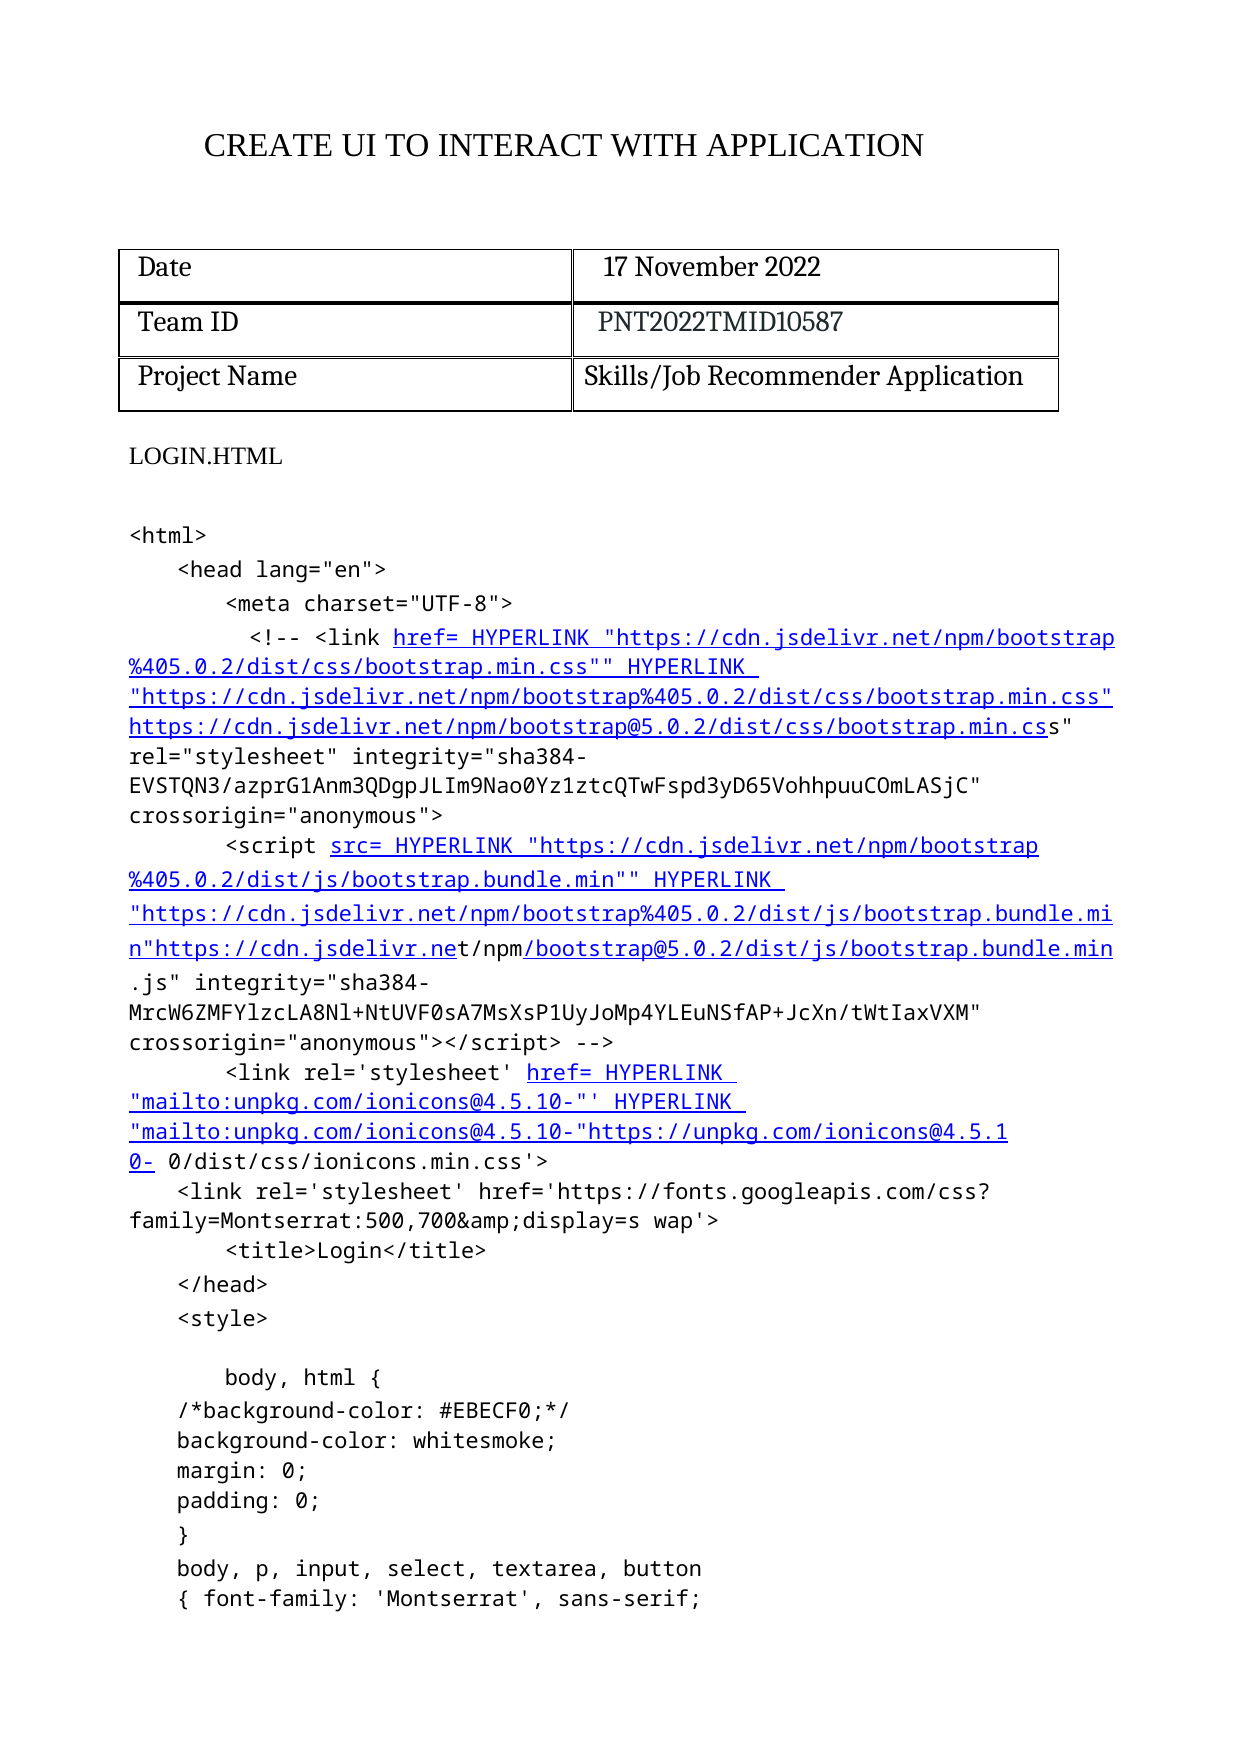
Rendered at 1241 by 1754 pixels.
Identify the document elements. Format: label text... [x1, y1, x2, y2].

text CREATE UI TO INTERACT WITH APPLICATION [203, 126, 1122, 164]
text <style> [177, 1303, 1122, 1333]
text .js" integrity="sha384- MrcW6ZMFYlzcLA8Nl+NtUVF0sA7MsXsP1UyJoMp4YLEuNSfAP+JcXn/tWtIaxVXM" crossorigin="anonymous"></script> --> [128, 967, 1122, 1056]
text <!-- <link href= HYPERLINK "https://cdn.jsdelivr.net/npm/bootstrap%405.0.2/dist/css/bootstrap.min.css"" HYPERLINK "https://cdn.jsdelivr.net/npm/bootstrap%405.0.2/dist/css/bootstrap.min.css"https://cdn.jsdelivr.net/npm/bootstrap@5.0.2/dist/css/bootstrap.min.css" rel="stylesheet" integrity="sha384- EVSTQN3/azprG1Anm3QDgpJLIm9Nao0Yz1ztcQTwFspd3yD65VohhpuuCOmLASjC" crossorigin="anonymous"> [128, 622, 1122, 830]
text <head lang="en"> [177, 554, 1122, 583]
table_cell Skills/Job Recommender Application [574, 359, 1058, 410]
table_cell Project Name [120, 359, 571, 410]
text </head> [177, 1269, 1122, 1299]
text /*background-color: #EBECF0;*/ background-color: whitesmoke; margin: 0; [177, 1396, 574, 1485]
table_cell PNT2022TMID10587 [574, 305, 1058, 356]
text <link rel='stylesheet' href='https://fonts.googleapis.com/css?family=Montserrat:500,700&amp;display=s wap'> [128, 1176, 1122, 1235]
table_header Date [120, 250, 571, 301]
text body, html { [224, 1362, 1122, 1391]
text body, p, input, select, textarea, button { font-family: 'Montserrat', sans-serif; [177, 1553, 718, 1612]
text <html> [128, 520, 1122, 550]
text <title>Login</title> [224, 1235, 1122, 1265]
table_cell Team ID [120, 305, 571, 356]
text padding: 0; [177, 1485, 1122, 1515]
text <meta charset="UTF-8"> [224, 588, 1122, 617]
table_header 17 November 2022 [574, 250, 1058, 301]
text } [177, 1519, 1122, 1548]
text LOGIN.HTML [128, 441, 1122, 469]
text <script src= HYPERLINK "https://cdn.jsdelivr.net/npm/bootstrap%405.0.2/dist/js/bootstrap.bundle.min"" HYPERLINK "https://cdn.jsdelivr.net/npm/bootstrap%405.0.2/dist/js/bootstrap.bundle.min"https://cdn.jsdelivr.net/npm/bootstrap@5.0.2/dist/js/bootstrap.bundle.min [128, 830, 1122, 962]
text <link rel='stylesheet' href= HYPERLINK "mailto:unpkg.com/ionicons@4.5.10-"' HYPERLINK "mailto:unpkg.com/ionicons@4.5.10-"https://unpkg.com/ionicons@4.5.10- 0/dist/css/ionicons.min.css'> [128, 1056, 1021, 1176]
